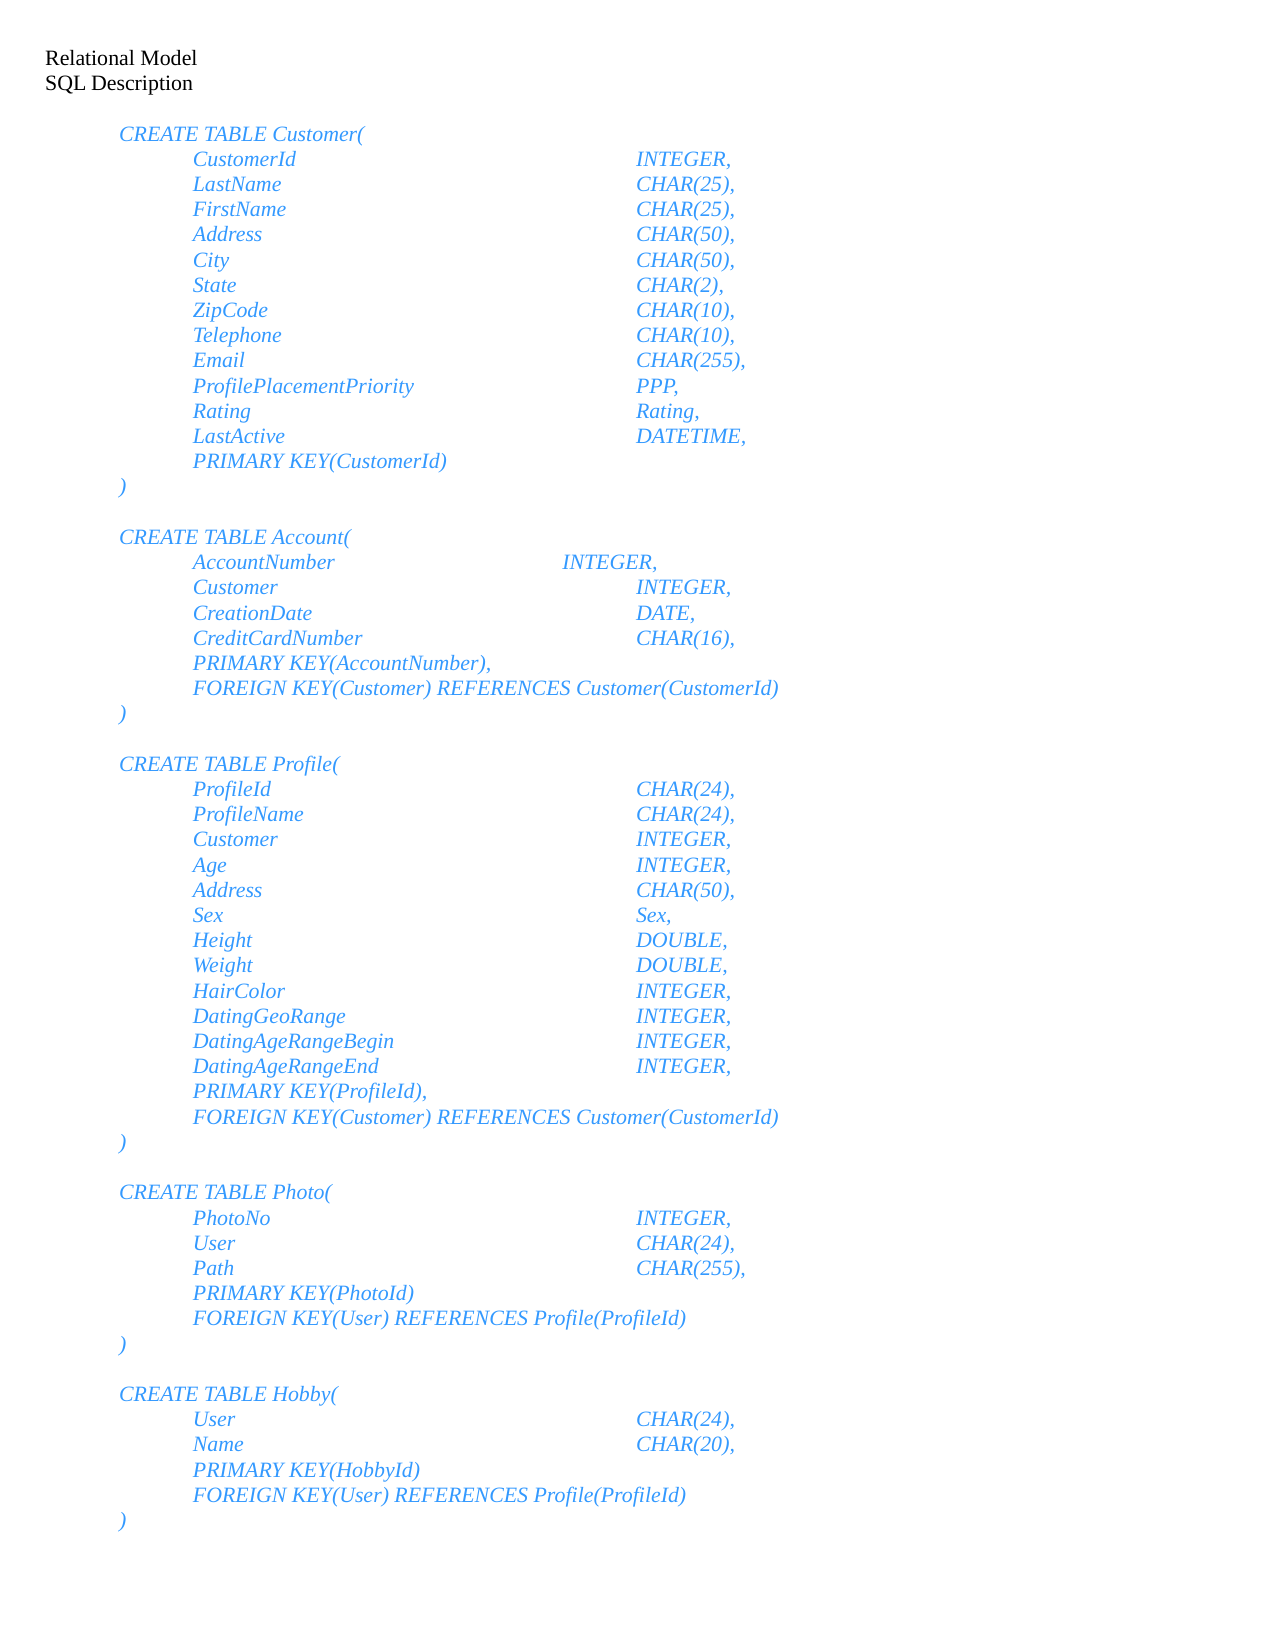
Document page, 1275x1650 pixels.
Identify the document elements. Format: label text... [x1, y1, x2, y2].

text ) [119, 700, 1230, 726]
text DatingAgeRangeEnd INTEGER, [119, 1053, 1230, 1078]
text FOREIGN KEY(Customer) REFERENCES Customer(CustomerId) [119, 1104, 1230, 1129]
text PRIMARY KEY(PhotoId) [119, 1280, 1230, 1305]
text ) [119, 473, 1230, 499]
text PhotoNo INTEGER, [119, 1204, 1230, 1230]
text Telephone CHAR(10), [119, 322, 1230, 347]
text Sex Sex, [119, 902, 1230, 927]
text CREATE TABLE Profile( [119, 751, 1230, 776]
text DatingGeoRange INTEGER, [119, 1003, 1230, 1028]
text CREATE TABLE Account( [119, 524, 1230, 549]
text Height DOUBLE, [119, 927, 1230, 952]
text City CHAR(50), [119, 247, 1230, 272]
text CREATE TABLE Customer( [119, 121, 1230, 146]
text Customer INTEGER, [119, 826, 1230, 852]
text Customer INTEGER, [119, 574, 1230, 599]
text Name CHAR(20), [119, 1431, 1230, 1457]
text User CHAR(24), [119, 1406, 1230, 1431]
text PRIMARY KEY(ProfileId), [119, 1078, 1230, 1104]
text AccountNumber INTEGER, [119, 549, 1230, 574]
text Path CHAR(255), [119, 1255, 1230, 1280]
text ProfileId CHAR(24), [119, 776, 1230, 801]
text CreationDate DATE, [119, 599, 1230, 625]
text CustomerId INTEGER, [119, 146, 1230, 171]
text ) [119, 1331, 1230, 1356]
text ZipCode CHAR(10), [119, 297, 1230, 322]
text Address CHAR(50), [119, 877, 1230, 902]
text CREATE TABLE Photo( [119, 1179, 1230, 1204]
text User CHAR(24), [119, 1230, 1230, 1255]
text Weight DOUBLE, [119, 952, 1230, 978]
text CreditCardNumber CHAR(16), [119, 625, 1230, 650]
text FOREIGN KEY(User) REFERENCES Profile(ProfileId) [119, 1482, 1230, 1507]
text ProfileName CHAR(24), [119, 801, 1230, 826]
text LastActive DATETIME, [119, 423, 1230, 448]
text FirstName CHAR(25), [119, 196, 1230, 221]
text Address CHAR(50), [119, 221, 1230, 247]
text ProfilePlacementPriority PPP, [119, 373, 1230, 398]
text SQL Description [45, 70, 1230, 95]
text PRIMARY KEY(AccountNumber), [119, 650, 1230, 675]
text Rating Rating, [119, 398, 1230, 423]
text PRIMARY KEY(HobbyId) [119, 1457, 1230, 1482]
text LastName CHAR(25), [119, 171, 1230, 196]
text HairColor INTEGER, [119, 978, 1230, 1003]
text DatingAgeRangeBegin INTEGER, [119, 1028, 1230, 1053]
text ) [119, 1507, 1230, 1532]
text Email CHAR(255), [119, 347, 1230, 373]
text FOREIGN KEY(User) REFERENCES Profile(ProfileId) [119, 1305, 1230, 1331]
text Age INTEGER, [119, 852, 1230, 877]
text State CHAR(2), [119, 272, 1230, 297]
text Relational Model [45, 45, 1230, 70]
text FOREIGN KEY(Customer) REFERENCES Customer(CustomerId) [119, 675, 1230, 700]
text ) [119, 1129, 1230, 1154]
text CREATE TABLE Hobby( [119, 1381, 1230, 1406]
text PRIMARY KEY(CustomerId) [119, 448, 1230, 473]
